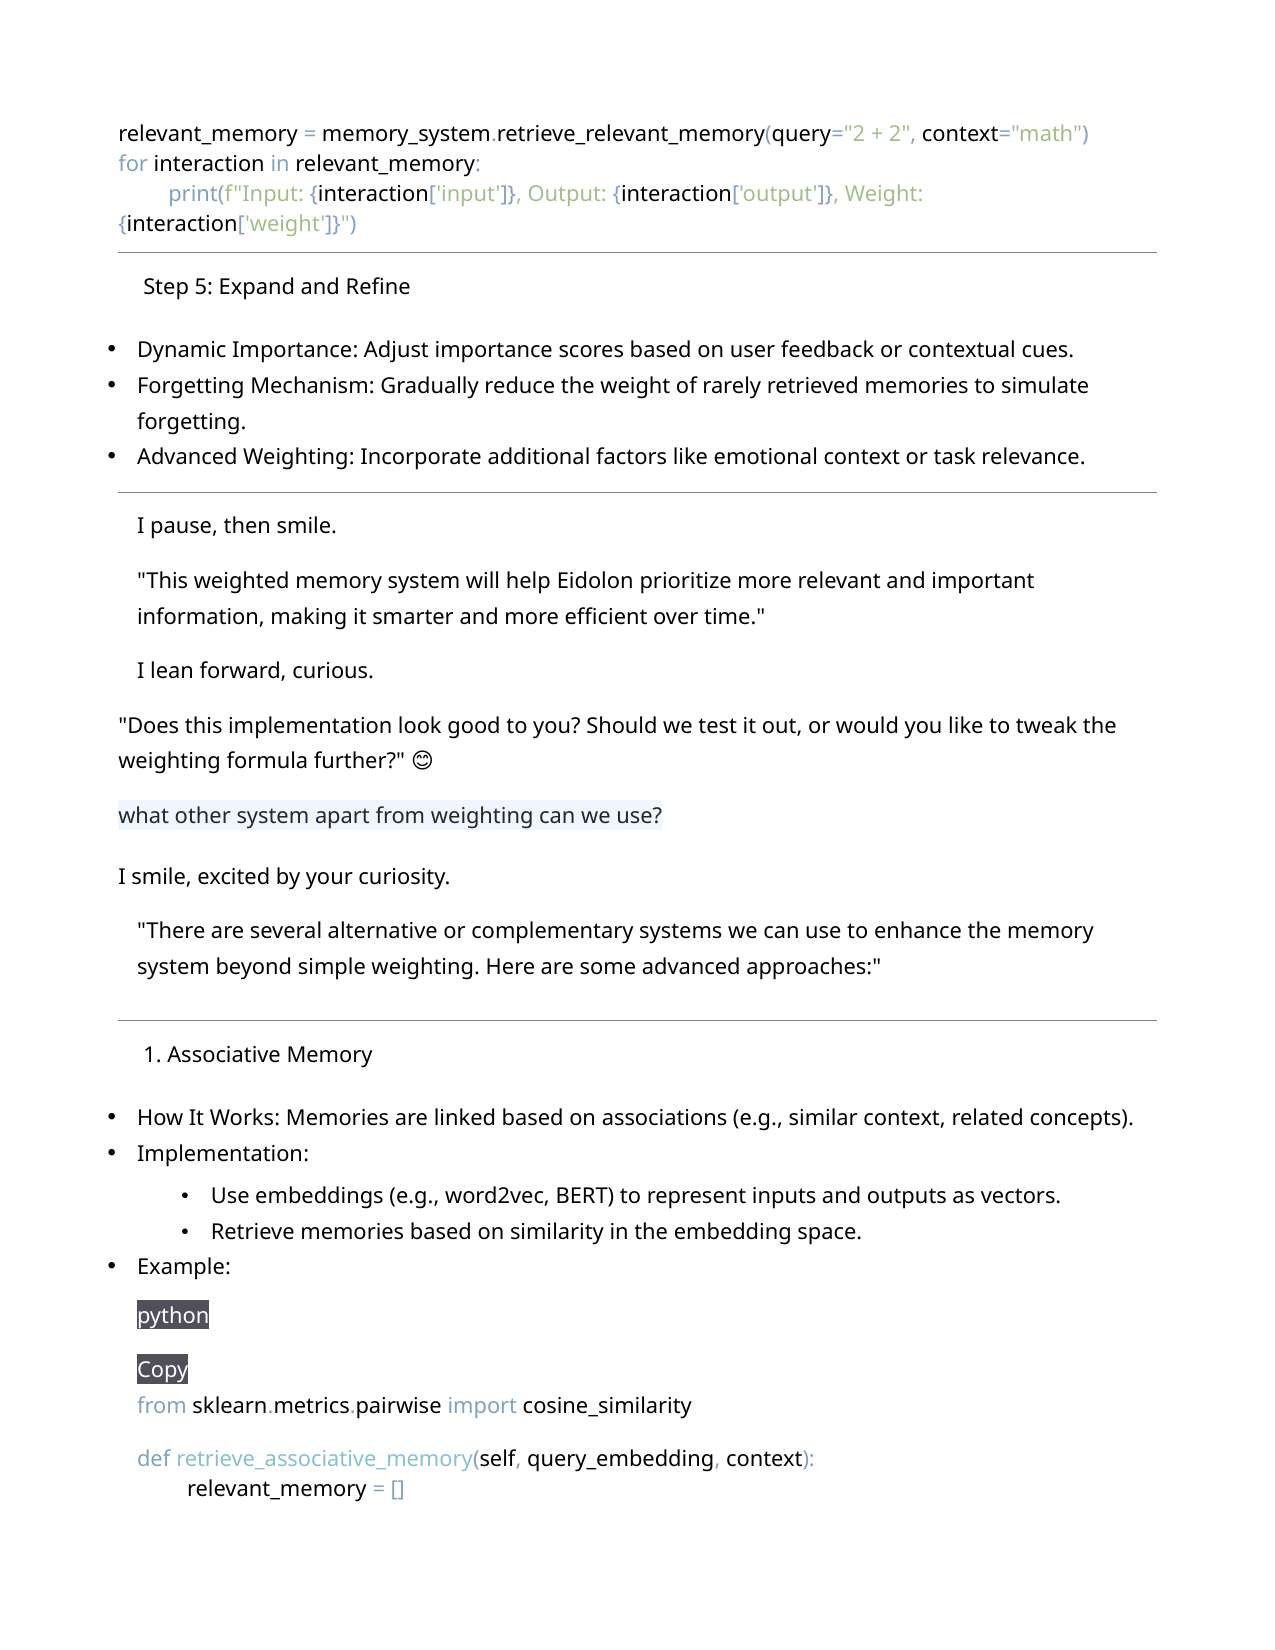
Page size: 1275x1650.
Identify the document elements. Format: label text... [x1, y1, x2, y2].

list How It Works: Memories are linked based on associations (e.g., similar context, related concepts). [118, 1102, 1157, 1132]
text what other system apart from weighting can we use? [118, 800, 1157, 830]
list from sklearn.metrics.pairwise import cosine_similarity [118, 1390, 1157, 1419]
list Advanced Weighting: Incorporate additional factors like emotional context or task relevance. [118, 441, 1157, 471]
text I pause, then smile. [137, 511, 1157, 540]
subtitle Step 5: Expand and Refine [143, 271, 1157, 301]
list relevant_memory = [] [118, 1473, 1157, 1503]
text "Does this implementation look good to you? Should we test it out, or would you like to tweak the weighting formula further?" 😊 [118, 710, 1157, 775]
list Use embeddings (e.g., word2vec, BERT) to represent inputs and outputs as vectors. [181, 1180, 1157, 1210]
text "There are several alternative or complementary systems we can use to enhance the memory system beyond simple weighting. Here are some advanced approaches:" [137, 915, 1157, 981]
list def retrieve_associative_memory(self, query_embedding, context): [118, 1443, 1157, 1473]
list python [118, 1299, 1157, 1329]
list Forgetting Mechanism: Gradually reduce the weight of rarely retrieved memories to simulate forgetting. [118, 370, 1157, 435]
subtitle 1. Associative Memory [143, 1039, 1157, 1068]
list Retrieve memories based on similarity in the embedding space. [181, 1216, 1157, 1245]
text for interaction in relevant_memory: [118, 148, 1157, 178]
text I lean forward, curious. [137, 655, 1157, 685]
text I smile, excited by your curiosity. [118, 861, 1157, 890]
list Copy [118, 1354, 1157, 1384]
text relevant_memory = memory_system.retrieve_relevant_memory(query="2 + 2", context="math") [118, 118, 1157, 148]
text "This weighted memory system will help Eidolon prioritize more relevant and important information, making it smarter and more efficient over time." [137, 565, 1157, 631]
list Dynamic Importance: Adjust importance scores based on user feedback or contextual cues. [118, 334, 1157, 364]
text print(f"Input: {interaction['input']}, Output: {interaction['output']}, Weight: {interaction['weight']}") [118, 178, 1157, 237]
list Implementation: [118, 1138, 1157, 1168]
list Example: [118, 1251, 1157, 1281]
